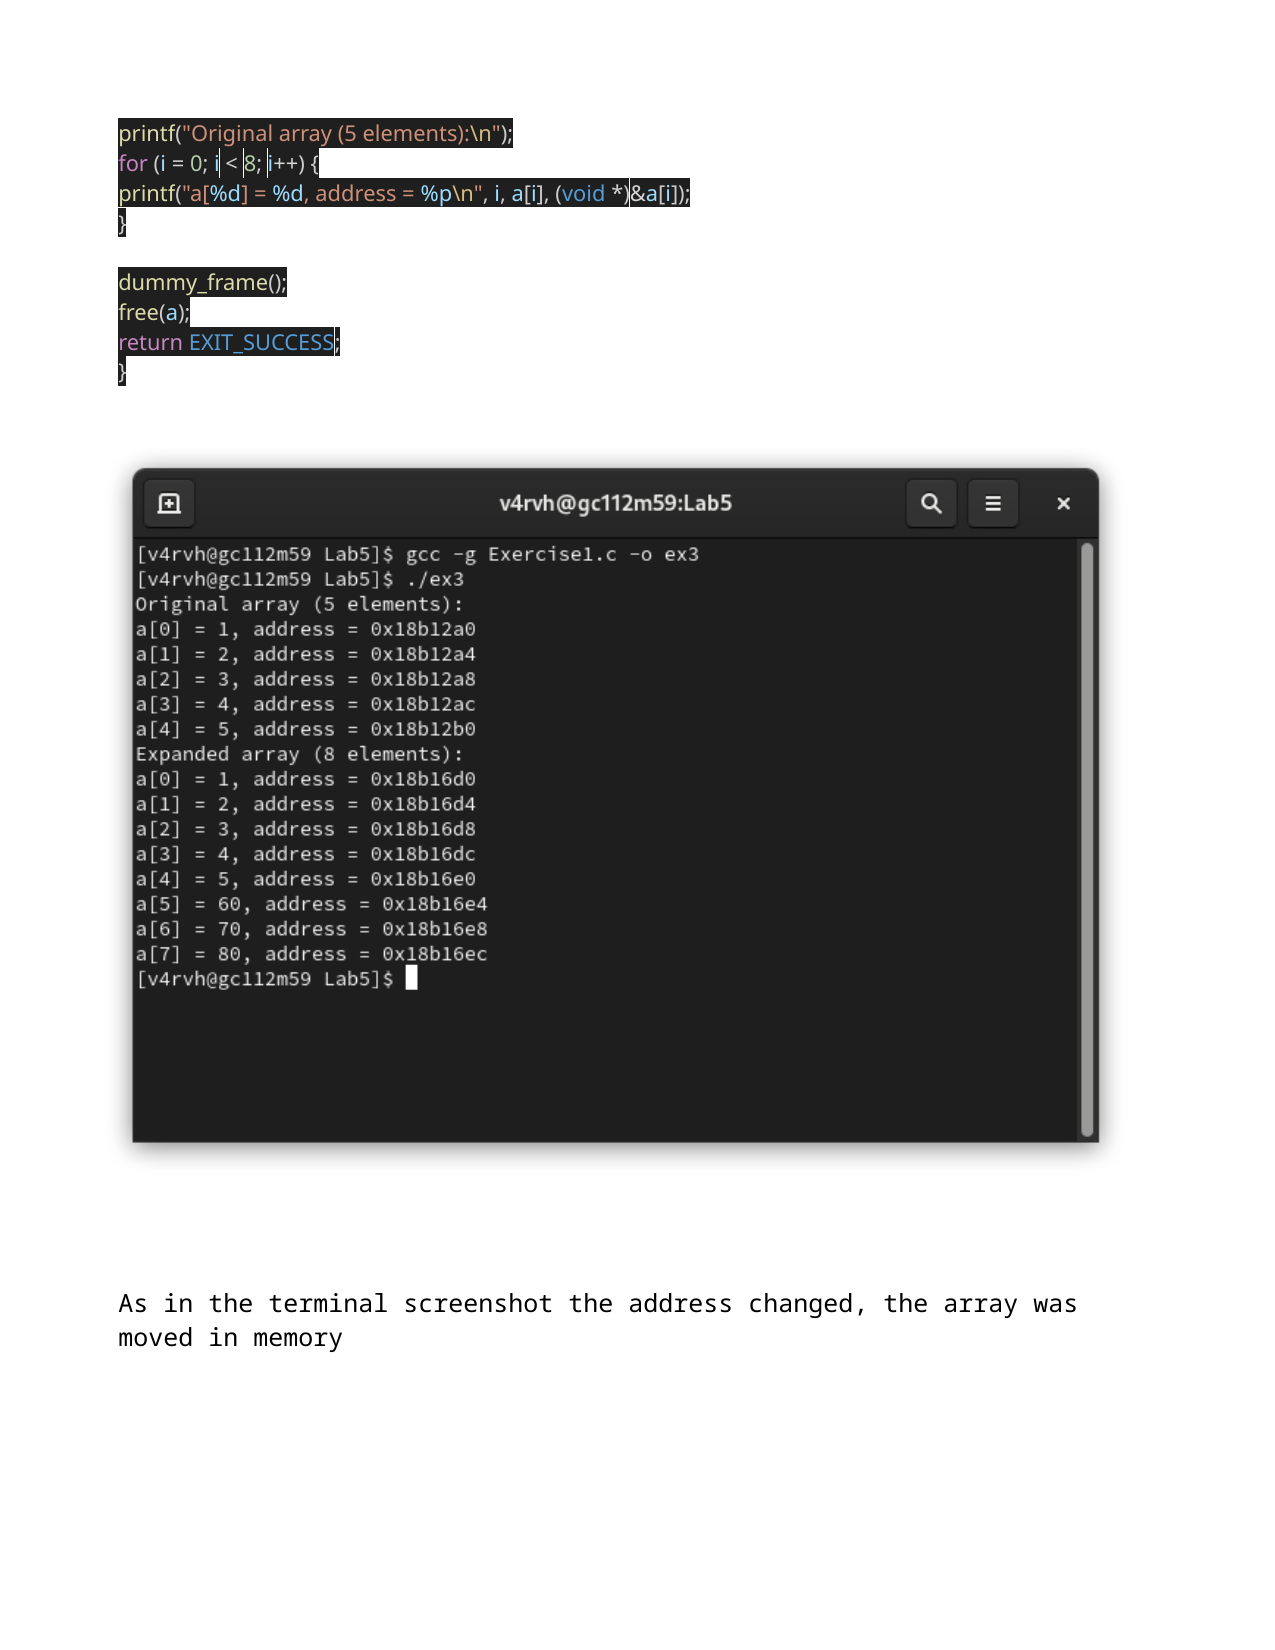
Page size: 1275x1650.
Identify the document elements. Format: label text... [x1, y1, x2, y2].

picture [96, 436, 1136, 1184]
text printf("a[%d] = %d, address = %p\n", i, a[i], (void *)&a[i]); [118, 178, 1157, 207]
text printf("Original array (5 elements):\n"); [118, 118, 1157, 148]
text As in the terminal screenshot the address changed, the array was moved in memory [118, 1286, 1157, 1354]
text } [118, 207, 1157, 237]
text dummy_frame(); [118, 267, 1157, 297]
text for (i = 0; i < 8; i++) { [118, 148, 1157, 178]
text free(a); [118, 297, 1157, 327]
text } [118, 356, 1157, 386]
text return EXIT_SUCCESS; [118, 327, 1157, 356]
